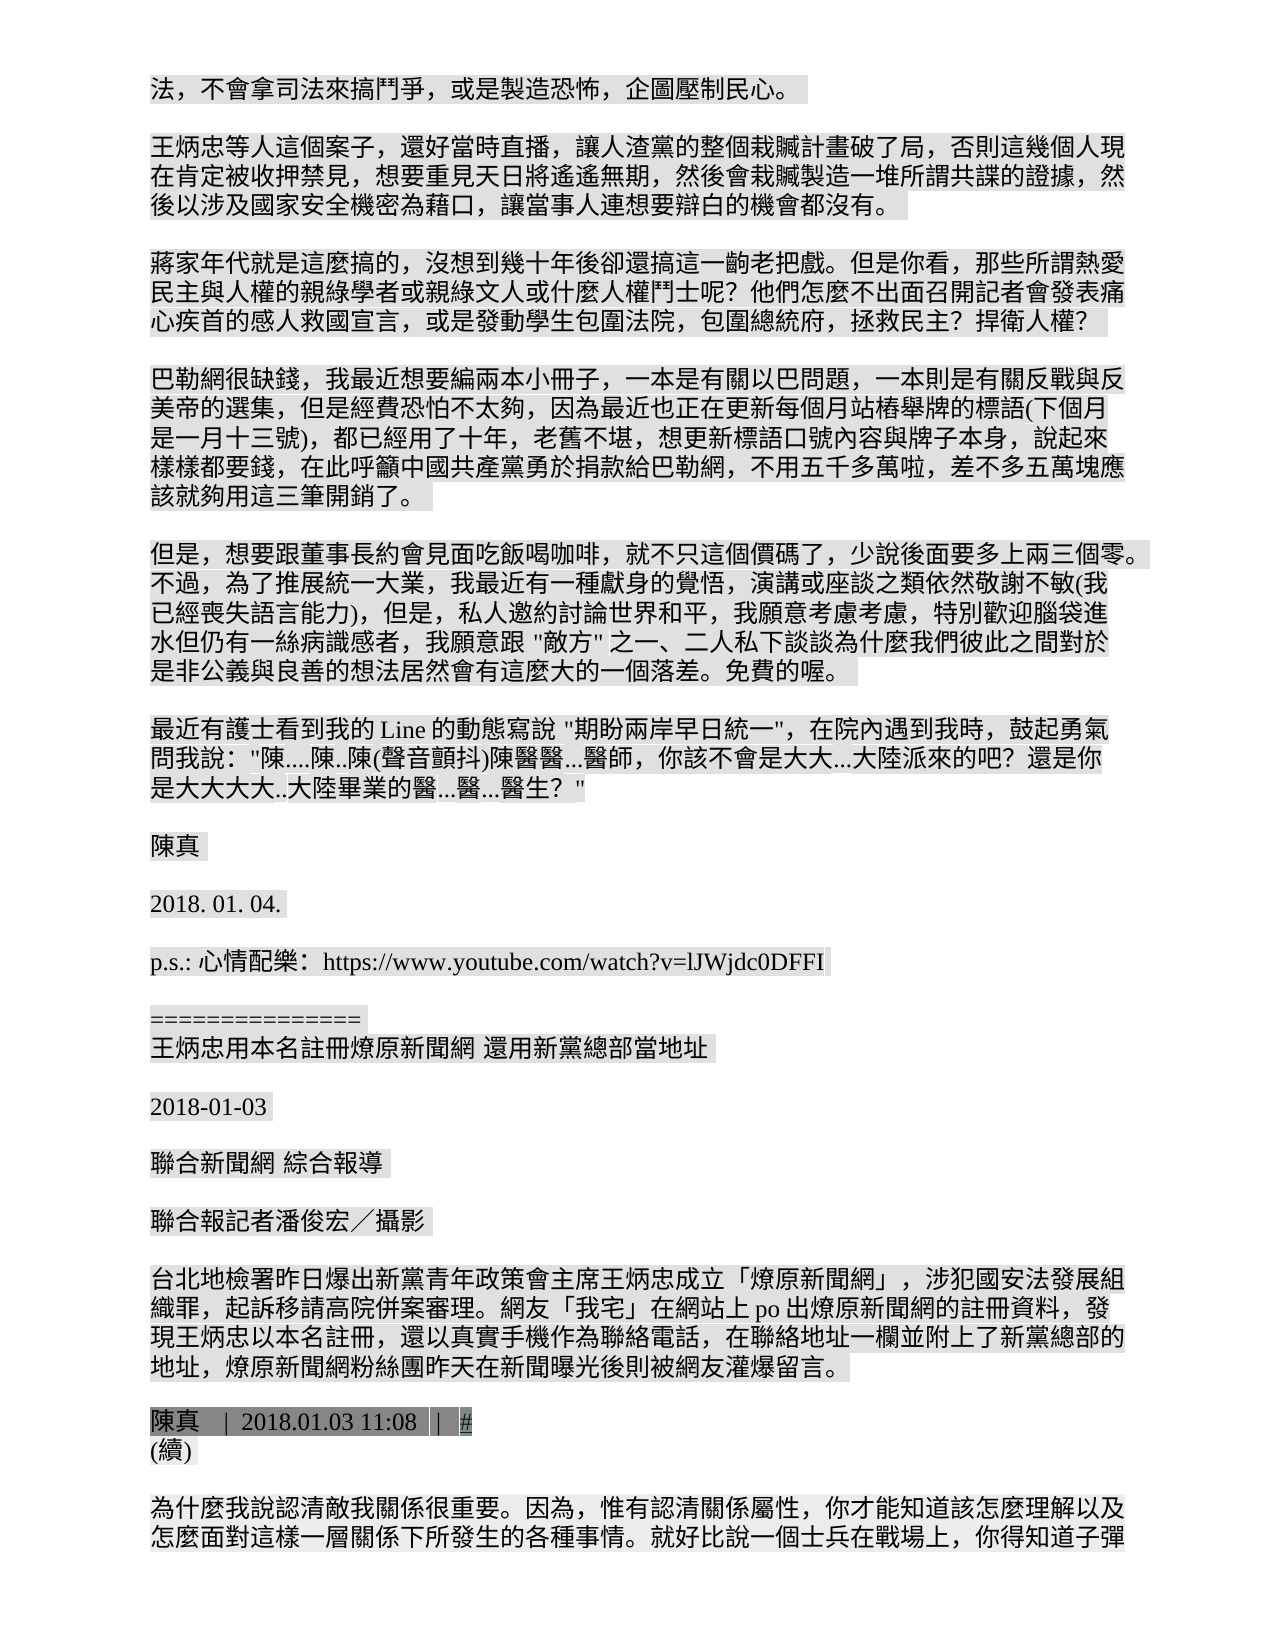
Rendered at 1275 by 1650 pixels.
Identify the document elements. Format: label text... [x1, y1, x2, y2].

text (再續) 關於王炳忠等三人與周泓旭的什麼共諜案，大概只有北七才會相信檢方的這樣一種笑死人的調查報告，什麼共產黨花了五千多萬讓他們辦網站，每多一個粉絲就給三千元，要是能夠約對方出來吃飯喝咖啡，就給一萬塊，餐費另計，要是能進一步跟對方談心事，就給五萬。媽的，這是婚友聯誼社的廣告嗎？真是有夠低能到爆，要製造白色恐怖也該用點心吧，騙三歲小孩也不能這樣騙啊。媽的，共產黨是錢多到沒處花嗎？沒處花可以給我來幫忙花啊。 還有說什麼中共搞這陰謀的目的是要 "招募統派寫手"，媽的，那就請共產黨直接來找我不就行了，花五千多萬找王炳忠那三個傻蛋幹啥呢？而且，找我是免費的，一毛錢薪水或稿費都不用，我甚至還願意倒貼祖國，期盼兩岸早日統一。 所謂檢調的調查報告甚至還說什麼裏頭有十萬塊台幣是要用來成立什麼 "青年打槍隊"，好怪的名字，打什麼槍？打手槍嗎？十萬塊是要幹啥？買A片嗎？我真是不敢相信我的眼睛。這個人渣黨之可恨可鄙就是這樣，滿口謊言，毫無廉恥，什麼笑死人的鳥話鳥事都幹得出來，讓我不禁緬懷起過去那個同樣胡作非為的國民黨，至少還比較正經一些。 你知道我當年1989年那個叛亂案到最後為何無罪嗎？1995年，我考取教育部公費留學，但我不確定我是否還有案在身，是否能順利在1997年出國念書，於是就請當時好像是擔任立委(還是彰化縣長我忘了)的翁金珠幫我向法院調閱資料，終於才看到我的案子的 "偵辦" 內容；裏頭寫說，我呼籲選民用選票讓國民黨下台的叛亂訴求，並沒有得到人民的認同，國民黨依然勝選，因此不起訴。至於另一條更大條的叛亂訴求就是說我主張台獨，涉嫌分裂國土，同樣也是說我所支持的台獨候選人落選了，顯然我的叛亂主張並無法得到社會大眾的認同，因此這一條也是判我無罪。 它媽的，原來有罪沒罪還得看國民黨有無勝選，勝選就沒罪，要是萬一國民黨敗選呢，那是要怎樣？拖我去槍斃嗎？天底下有這種法律嗎？有這種莫名其妙的判決嗎？我後來就把這公文寄給林義雄看，不知道慈林文教基金會還有沒有收藏這份公文。 這就是台灣長年以來的可悲之處，什麼民主法治，往往都只為當權者、權貴份子以及有力人士服務；執法者本身亦無廉恥，甘為政治工具。惟有馬英九當家時，確實完全不干涉司法，不會拿司法來搞鬥爭，或是製造恐怖，企圖壓制民心。 王炳忠等人這個案子，還好當時直播，讓人渣黨的整個栽贓計畫破了局，否則這幾個人現在肯定被收押禁見，想要重見天日將遙遙無期，然後會栽贓製造一堆所謂共諜的證據，然後以涉及國家安全機密為藉口，讓當事人連想要辯白的機會都沒有。 蔣家年代就是這麼搞的，沒想到幾十年後卻還搞這一齣老把戲。但是你看，那些所謂熱愛民主與人權的親綠學者或親綠文人或什麼人權鬥士呢？他們怎麼不出面召開記者會發表痛心疾首的感人救國宣言，或是發動學生包圍法院，包圍總統府，拯救民主？捍衛人權？ 巴勒網很缺錢，我最近想要編兩本小冊子，一本是有關以巴問題，一本則是有關反戰與反美帝的選集，但是經費恐怕不太夠，因為最近也正在更新每個月站樁舉牌的標語(下個月是一月十三號)，都已經用了十年，老舊不堪，想更新標語口號內容與牌子本身，說起來樣樣都要錢，在此呼籲中國共產黨勇於捐款給巴勒網，不用五千多萬啦，差不多五萬塊應該就夠用這三筆開銷了。 但是，想要跟董事長約會見面吃飯喝咖啡，就不只這個價碼了，少說後面要多上兩三個零。不過，為了推展統一大業，我最近有一種獻身的覺悟，演講或座談之類依然敬謝不敏(我已經喪失語言能力)，但是，私人邀約討論世界和平，我願意考慮考慮，特別歡迎腦袋進水但仍有一絲病識感者，我願意跟 "敵方" 之一、二人私下談談為什麼我們彼此之間對於是非公義與良善的想法居然會有這麼大的一個落差。免費的喔。 最近有護士看到我的Line的動態寫說 "期盼兩岸早日統一"，在院內遇到我時，鼓起勇氣問我說："陳....陳..陳(聲音顫抖)陳醫醫...醫師，你該不會是大大...大陸派來的吧？還是你是大大大大..大陸畢業的醫...醫...醫生？" 陳真 2018. 01. 04. p.s.: 心情配樂：https://www.youtube.com/watch?v=lJWjdc0DFFI =============== 王炳忠用本名註冊燎原新聞網 還用新黨總部當地址 2018-01-03 聯合新聞網 綜合報導 聯合報記者潘俊宏／攝影 台北地檢署昨日爆出新黨青年政策會主席王炳忠成立「燎原新聞網」，涉犯國安法發展組織罪，起訴移請高院併案審理。網友「我宅」在網站上po出燎原新聞網的註冊資料，發現王炳忠以本名註冊，還以真實手機作為聯絡電話，在聯絡地址一欄並附上了新黨總部的地址，燎原新聞網粉絲團昨天在新聞曝光後則被網友灌爆留言。 [150, 75, 1125, 1382]
text (續) 為什麼我說認清敵我關係很重要。因為，惟有認清關係屬性，你才能知道該怎麼理解以及怎麼面對這樣一層關係下所發生的各種事情。就好比說一個士兵在戰場上，你得知道子彈就是故意朝著你射來，你可別跑出去企圖跟對方講道理，他並不是不小心亂扣扳機差點射到你，而是存心置你於死地。 總之，這稱不上什麼政黨惡鬥，太文謅謅，太小兒科了，更不是什麼政黨競爭；台灣幾個世紀來從未出現過什麼民主社會底下的政黨政治，絕無此事；過去沒有，現在也沒有，至於將來會不會有，仍在未定之天。 以我自己的案子為例，1989年，我在彰化基督教醫院當實習醫師，那一年的聖誕節晚上，郵差大喊 "有掛號信"，我很納悶，誰會寄聖誕禮物給我？拿著印章到門口領取限時掛號，結果是一張法院傳票，上面說我因為分裂國土以及主張推翻政府，涉嫌叛亂，已傳喚兩次未到，下次再不到庭應訊將逕行拘提。 隔兩天，我打電話給陳菊，她說，趕緊出庭！出庭時就跟法官說我只是 "說說而已，沒有付諸行動"，要我以 "言論自由" 的理由來辯護。但我心裏想，我絕不是 "說說而已"，而且我早已 "付諸行動"，我絕不會以什麼 "言論自由" 來逃避迎面而來的各種政治報復。但我也下定決心絕不出庭，為什麼呢？因為我不是白癡，我知道這是一場敵我鬥爭，這不是什麼民主法治，法律只是統治者藉以傷害異己、鎮壓人民的工具。 於是我在黨外雜誌上發表了一篇聲明，標題叫做 "向不義的政權叛亂，是正直公民應盡的義務"。我在聲明裏頭說，我已經在我自己的心裏頭結束了這個案子，我不想配合統治當局玩任何司法遊戲。 接下來幾年，當然就是一番折騰，無法出國留學，到處被各家醫院解聘，一錄取就被迫辭職，一考上就拜託我放棄就任，因為院方都說他們受不了情治單位的壓力。很長一段時間，走投無路，不斷搬家，四處找工作，到處借錢，經常跑當鋪，能典當的手錶、相機、顯微鏡等等等，統統拿去當，差點無法當醫師，整天得面對醫界人士的各種冷嘲熱諷與落井下石 (這些混蛋現在全部綠油油，有的還成為阿扁忠心耿耿的御醫呢)。不過這些都是小事，最可悲而難以承受的痛苦當然就是連累家人所遭受的一切生離死別；箇中痛苦，無法言說。 所謂司法，就跟黑幫完全沒兩樣。比方說我那時候還在實習，那陣子是在外科，幾次在開刀房開刀時竟然要我出去接聽電話，是情治單位打來，稱兄道弟，噓寒問暖，要我給個面子出庭受訊，還說倘若我願意出庭，他們會派車來接送，會讓我很有面子云云，我真不知道我到底是在跟 "國家" 打交道，還是在跟黑社會周旋。打電話問候、請託還不夠，經常派車跟蹤，亦步亦趨，努力製造恐怖氣氛，但我並無恐怖感，只覺得人活著真是很艱難，很孤獨，至今常有不如歸去的輕生念頭，正所謂 "一步一掙扎，一動一灘血" (林雙不詩句)。 我每次都跟對方情治人員表達一個意思："你們儘管去做你們想做的，而我就做我認為我該做的，沒什麼好談"。敵我之間的打仗不就是這樣嗎？難道我會笨到還真的跟你們在所謂司法上爭取什麼公道。敵我之間的公道就是你死我活；倘若我活不了，那也只是敵我關係下理應付出的基本代價而已，就像一個士兵在戰場上死去，盡一份天職與義務那樣。 那時候的民進黨包括台權會等等等，見獵心喜，希望把案子弄大，很多人和某派系勸我出來選立委，說我在這種 "政治迫害" 的處境下，加上又是清純有愛心、關心兒童人權的醫學生，選舉絕對穩贏的，而且 "群眾捐款會多到讓你一輩子都花不完"。當時支持綠營的媒體也努力炒作，想把我炒作成一種什麼受難英雄，努力美化我，比方說我大學成績明明倒數比較快，硬要我說品學兼優；我並沒有要自焚，硬是報導說什麼我決心步上鄭南榕與詹益樺的腳步。 我就是因為這樣才跟這些混蛋同志們徹底破壞彼此關係的，在那之後，我跟這個黨就再也沒有瓜葛。因為，這是我的案子，我自己知道怎麼面對，我很厭惡利用這種所謂 "政治受難" 來做為一種個人的什麼 "政治資源"，藉以參選，藉以炒知名度謀利，或是藉以搞一些很低級的抗爭，彷彿我是什麼受害者似的。但我沒有受害感，我沒有那麼低級，也沒那麼脆弱。這不是受害，這一切全部都是我自找的；我不可能一方面發表公開聲明說 "向不義的政權叛亂只是一個正直公民應盡的義務"，"案子在我心中已經結束"，另一方面卻又哭天搶地讓民進黨這些整天只想著選舉利益的所謂同志們把我塑造成一個什麼政治受難者。既然是 "盡義務"，就不是什麼受害者，兩者是矛盾的。前者心甘情願主動付出代價，後者卻是很低級地、哭哭啼啼地控訴被人傷害。 我並不是說大家都必須跟我有一樣的思維與作法，我也不是說不能參選或不應出庭應訊，而是說，不管怎麼樣，你都應該要認清楚，這絕不是什麼民主法治下的任何相關法律概念或政治常態作為，更不是什麼國家安全，這就只是一種敵我鬥爭的關係下傷害異己、鎮壓人民的行徑。過去如此，現在更是如此，幾乎連裝模作樣假裝依法行事都省了。人渣黨的幹法基本上是不顧顏面毫無羞恥的，舊國民黨比較含蓄，或者說比較愛面子，行事作風比較有個乍看文明的依據；人渣黨卻是赤裸裸地宣告：順我者昌，逆我者亡。 你看，台灣政壇上，除了陳定南和王建煊，你很難找到一個比馬英九還乾淨清廉的政治人物。相對地，你也絕對找不到比阿扁、李登輝及比方說柯建銘和其它幾乎所有綠營檯面人物例如蔡英文、吳乃仁等等等更為貪贓枉法的政治人物。在綠營之中，你幾乎已經快要找不到一個乾乾淨淨的人，我確實想不出來一個。我的好朋友戴振耀是乾淨的，不過他已於兩個月前過世，隨陳定南而去；我的好朋友劉峰松和翁金珠還有林義雄也是乾淨的，但他們已離開政壇。當今當權者，幾乎都是過去國民黨的餘孽爪牙轉到綠營來，要不就是最近十幾二十年民進黨壯大之後才冒出來分一杯羹的各路投機份子以及地方妖孽型政客，例如賴清德。 但是，你看，這群無惡不作無所不貪的貪婪歹徒，卻傾全黨之力，像發瘋一樣，擺明以司法為工具，處心積慮要把最乾淨清廉的馬英九以貪污圖利等等數以百計根本數不清、完全莫須有的罪名抓去坐黑牢。人渣們說，他們 "必須給支持者一個交待"。反倒是連他自己都承認貪污洗錢數十億甚至數百億的阿扁，現在卻成為長老教會口中為台灣人受難的耶穌，是台灣人 (對抗中國人) 的民族英雄。 講這些，我只是想一再表明，這一切都跟法律無關，更不是什麼民主社會底下的常態政黨競爭，而是百分之百的敵我鬥爭。過去如此，現在更是如此，倘若不認清這一點，你要嘛就是在裝蒜，要不就是真的太單純了。台灣的政治從未有一絲改變，永遠是在這樣一種敵我關係下演出一模一樣的戲碼。這層敵我關係包含雙重屬性，一是數以萬億的私人暴利與權位之搶奪，一是中美鬥爭關係中純屬虛構的統獨之爭。 依我看，台灣很快就會緬甸化，經濟進一步崩盤，社會失序，法治不彰，犯罪叢生，偷搶拐騙，貪瀆橫行無阻。這一切要怪誰呢？當然還是要怪人民自己，因為是眾人在各行各界供養出這樣一大群人渣，賦予大權，使之為所欲為。 陳真2017. 1. 3. ================ 起訴馬英九 檢方掌控關鍵五大拼圖 鏡週刊 2018年1月3日 台北地檢署重啟偵辦國民黨三中案後，相關證據一一浮現。檢方掌握五大證據，犯罪拼圖已逐一蒐證完成。新春期間，將以違反證交法特別背信罪起訴馬英九。 [150, 1436, 1125, 1552]
text 陳真 | 2018.01.03 11:08 | # [150, 1407, 1125, 1436]
